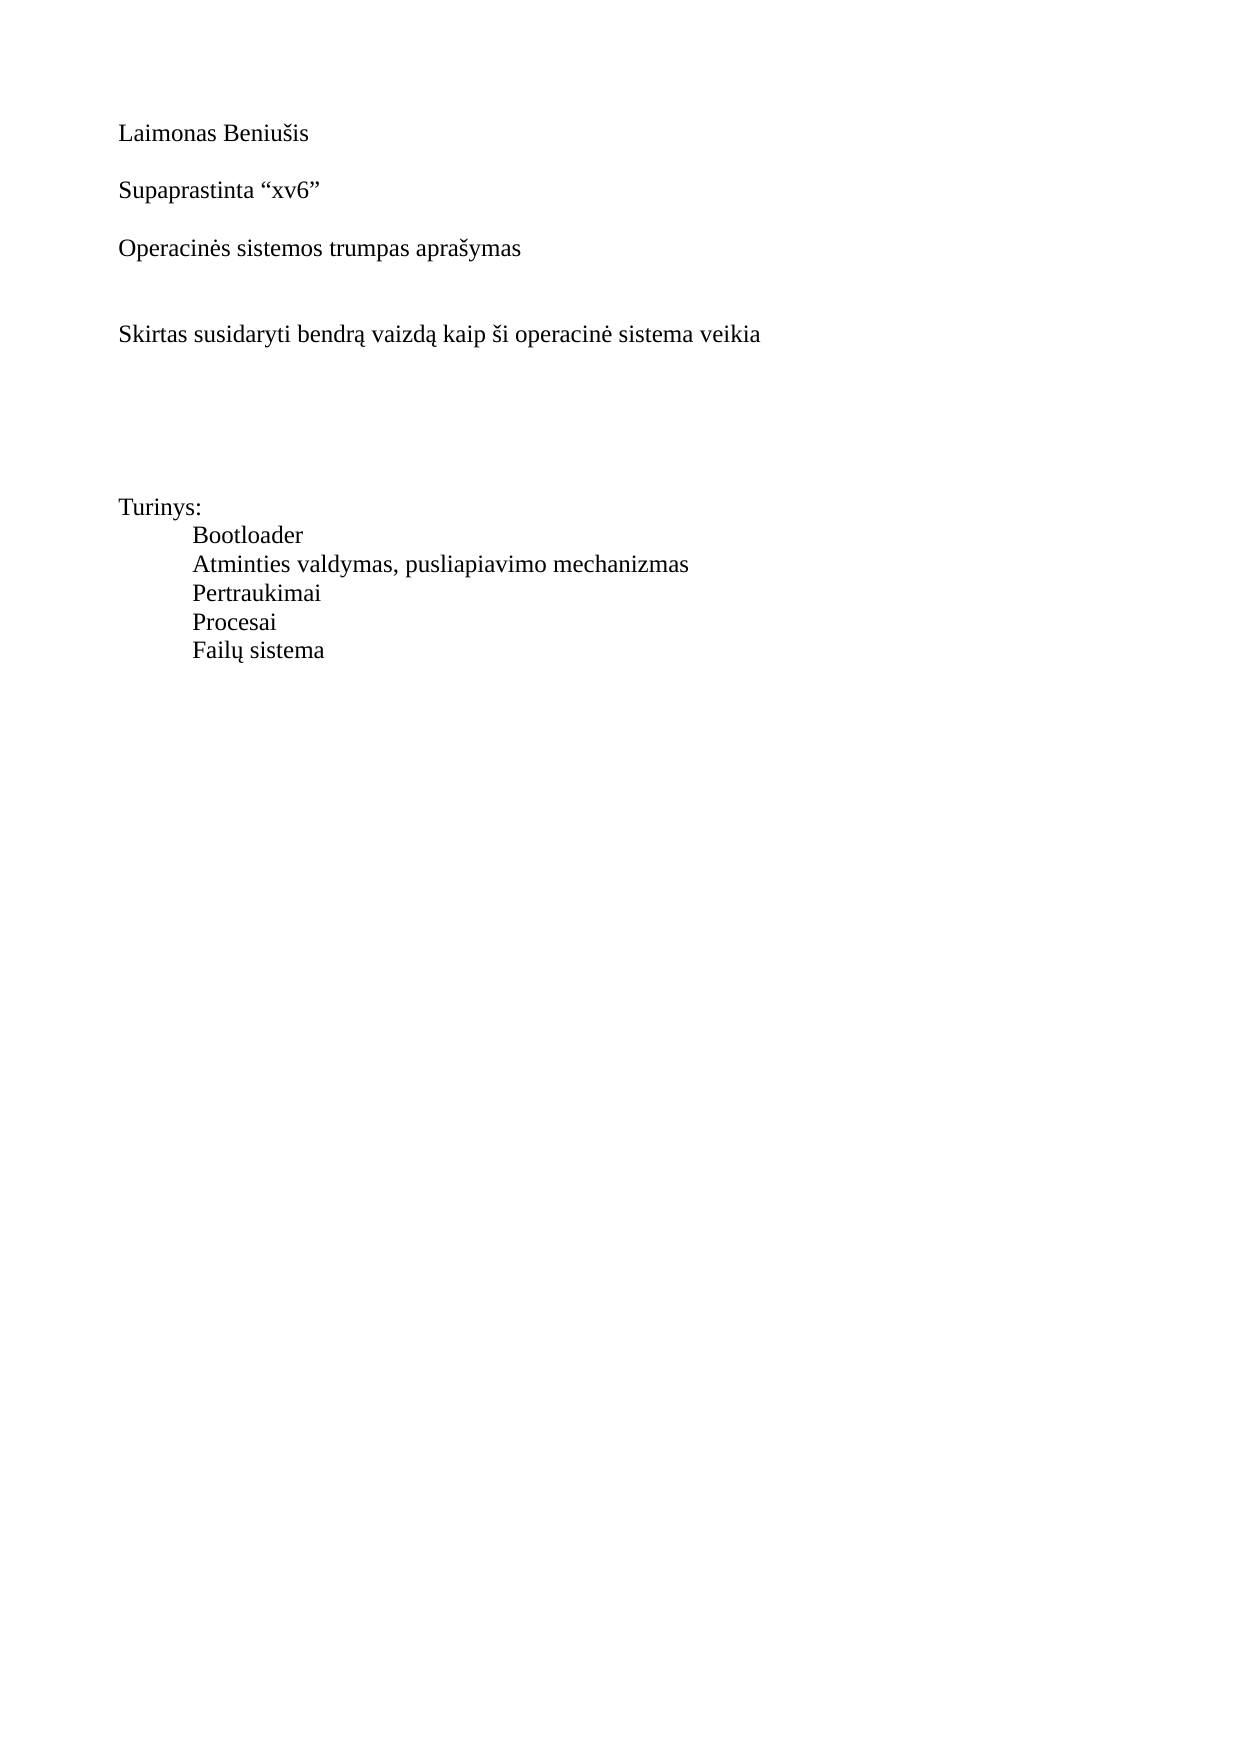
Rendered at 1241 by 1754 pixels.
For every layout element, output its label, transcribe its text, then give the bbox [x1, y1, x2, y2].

text Atminties valdymas, pusliapiavimo mechanizmas [118, 549, 1122, 578]
text Turinys: [118, 492, 1122, 521]
text Pertraukimai [118, 578, 1122, 607]
text Laimonas Beniušis [118, 118, 1122, 147]
text Skirtas susidaryti bendrą vaizdą kaip ši operacinė sistema veikia [118, 319, 1122, 492]
text Supaprastinta “xv6” [118, 176, 1122, 204]
text Procesai [118, 607, 1122, 636]
text Failų sistema [118, 636, 1122, 664]
text Operacinės sistemos trumpas aprašymas [118, 204, 1122, 262]
text Bootloader [118, 521, 1122, 549]
